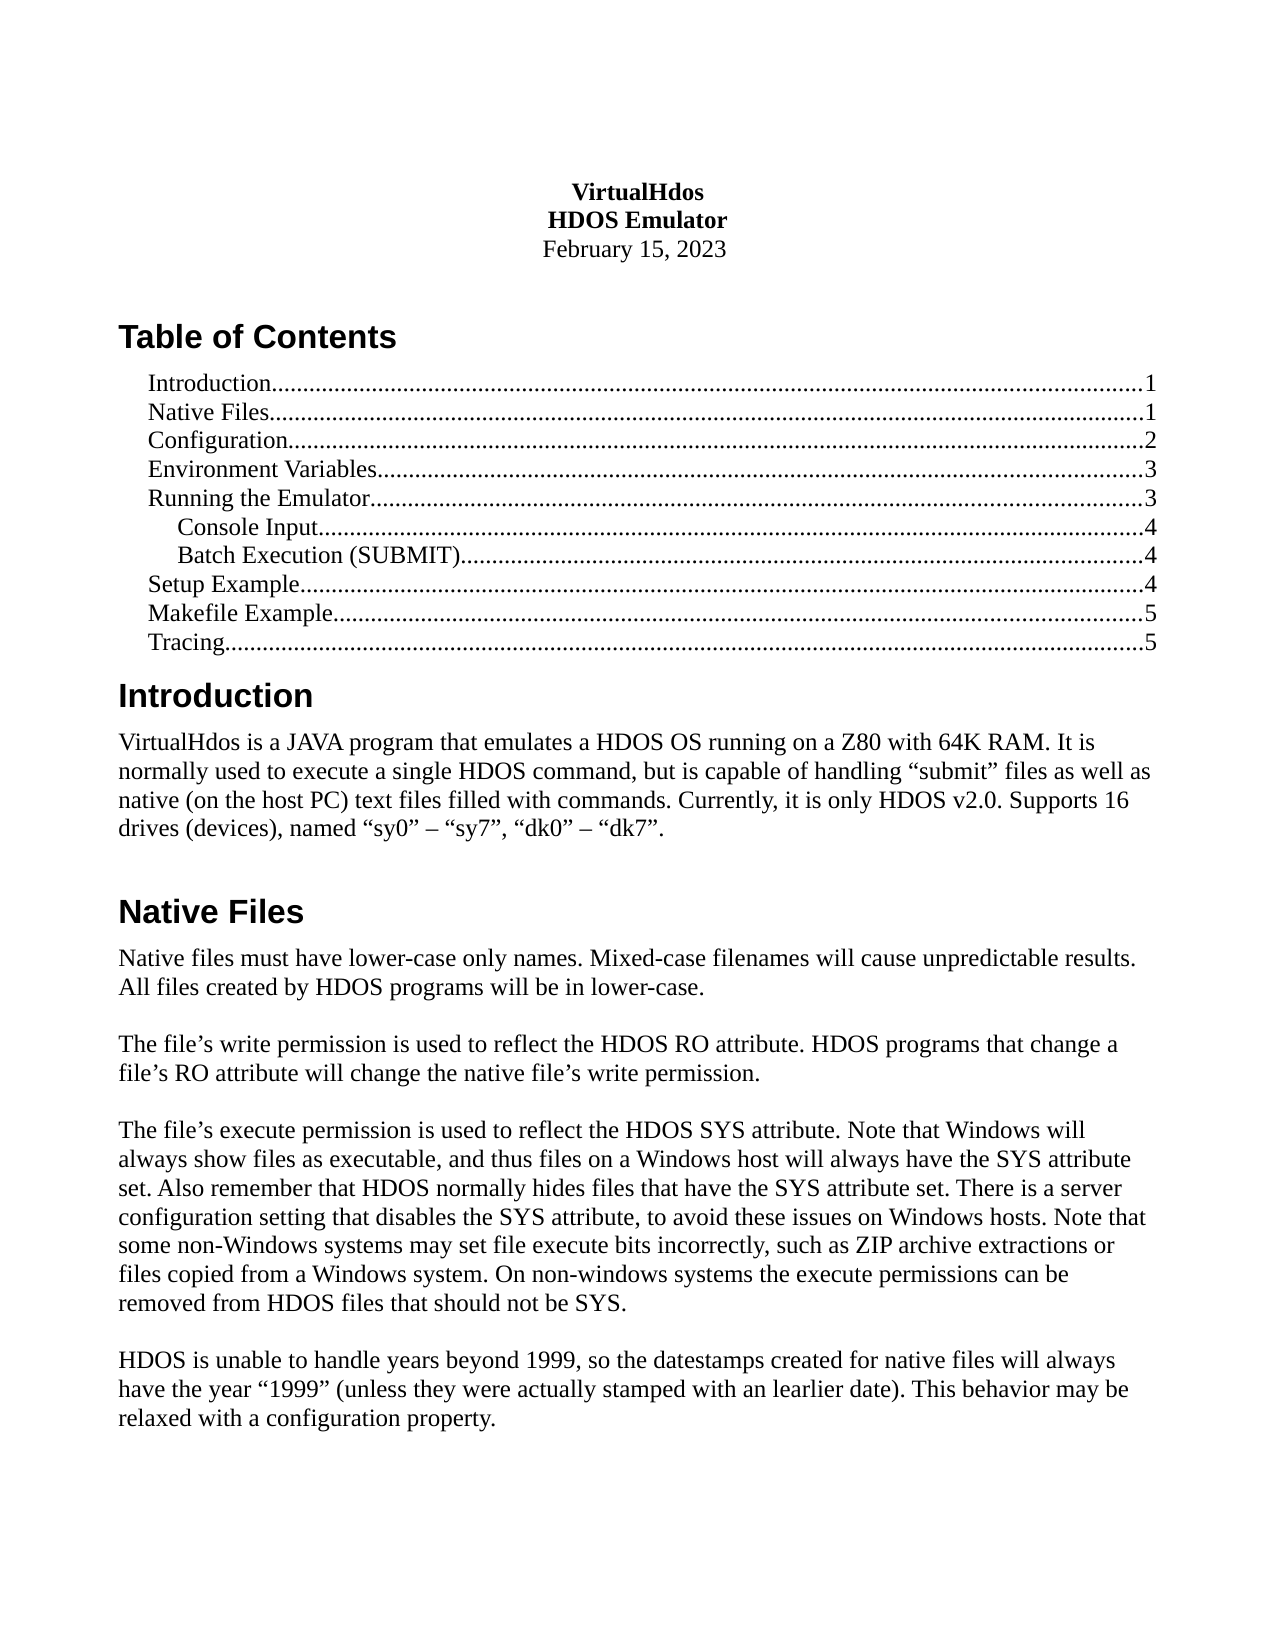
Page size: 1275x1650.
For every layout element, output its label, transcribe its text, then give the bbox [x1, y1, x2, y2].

text HDOS Emulator [118, 206, 1157, 234]
subtitle Introduction [118, 676, 1157, 715]
text Native Files 1 [148, 397, 1157, 425]
text VirtualHdos [118, 177, 1157, 206]
text February 15, 2023 [118, 234, 1157, 263]
text The file’s execute permission is used to reflect the HDOS SYS attribute. Note that Windows will always show files as executable, and thus files on a Windows host will always have the SYS attribute set. Also remember that HDOS normally hides files that have the SYS attribute set. There is a server configuration setting that disables the SYS attribute, to avoid these issues on Windows hosts. Note that some non-Windows systems may set file execute bits incorrectly, such as ZIP archive extractions or files copied from a Windows system. On non-windows systems the execute permissions can be removed from HDOS files that should not be SYS. [118, 1116, 1157, 1317]
subtitle Native Files [118, 892, 1157, 931]
subtitle Table of Contents [118, 317, 1157, 355]
text VirtualHdos is a JAVA program that emulates a HDOS OS running on a Z80 with 64K RAM. It is normally used to execute a single HDOS command, but is capable of handling “submit” files as well as native (on the host PC) text files filled with commands. Currently, it is only HDOS v2.0. Supports 16 drives (devices), named “sy0” – “sy7”, “dk0” – “dk7”. [118, 727, 1157, 842]
text Setup Example 4 [148, 569, 1157, 598]
text Console Input 4 [177, 512, 1157, 540]
text The file’s write permission is used to reflect the HDOS RO attribute. HDOS programs that change a file’s RO attribute will change the native file’s write permission. [118, 1029, 1157, 1087]
text Makefile Example 5 [148, 598, 1157, 627]
text Batch Execution (SUBMIT) 4 [177, 540, 1157, 569]
text Native files must have lower-case only names. Mixed-case filenames will cause unpredictable results. All files created by HDOS programs will be in lower-case. [118, 943, 1157, 1001]
text Introduction 1 [148, 368, 1157, 397]
text Configuration 2 [148, 425, 1157, 454]
text Tracing 5 [148, 627, 1157, 655]
text Running the Emulator 3 [148, 483, 1157, 512]
text HDOS is unable to handle years beyond 1999, so the datestamps created for native files will always have the year “1999” (unless they were actually stamped with an learlier date). This behavior may be relaxed with a configuration property. [118, 1346, 1157, 1432]
text Environment Variables 3 [148, 454, 1157, 483]
